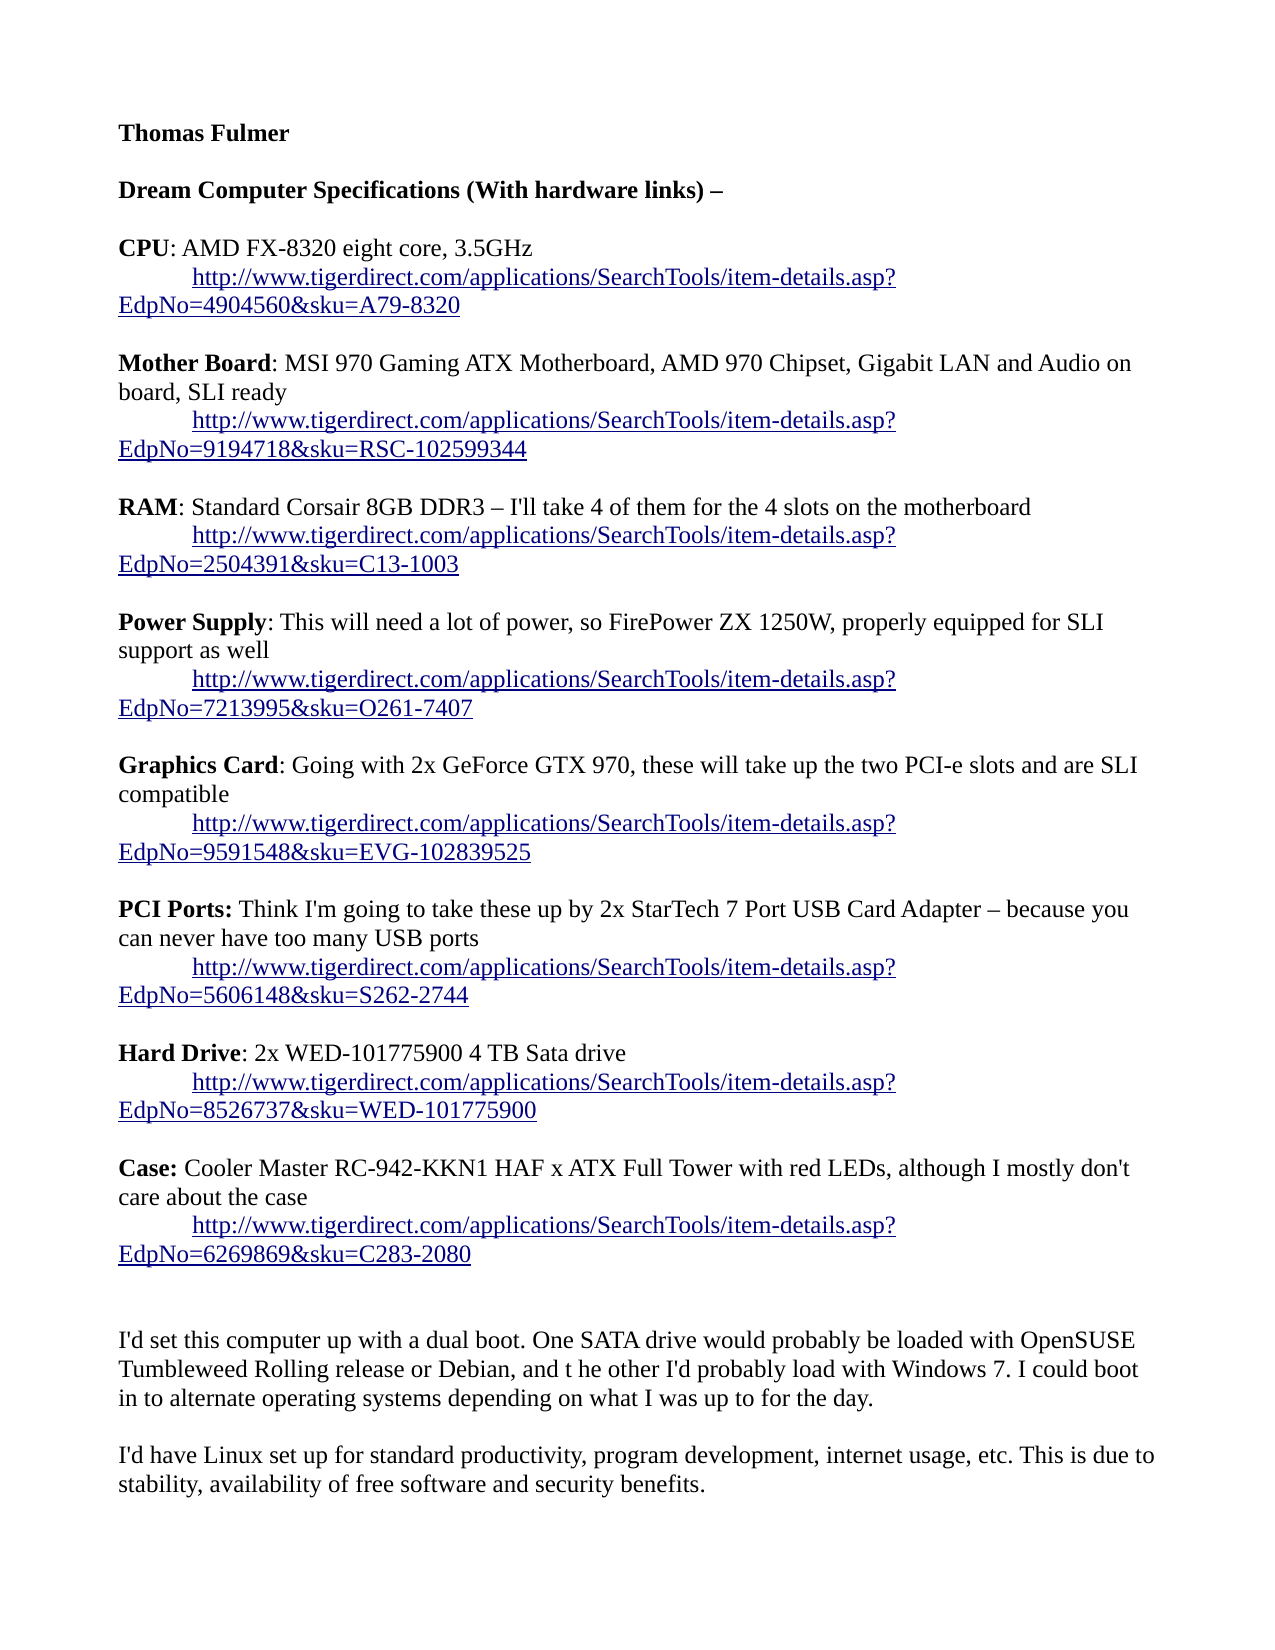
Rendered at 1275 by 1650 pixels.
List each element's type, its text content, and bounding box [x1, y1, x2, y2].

text http://www.tigerdirect.com/applications/SearchTools/item-details.asp?EdpNo=4904560&sku=A79-8320 [118, 262, 1157, 319]
text Thomas Fulmer [118, 118, 1157, 147]
text Graphics Card: Going with 2x GeForce GTX 970, these will take up the two PCI-e slots and are SLI compatible [118, 751, 1157, 808]
text Power Supply: This will need a lot of power, so FirePower ZX 1250W, properly equipped for SLI support as well [118, 607, 1157, 664]
text http://www.tigerdirect.com/applications/SearchTools/item-details.asp?EdpNo=9194718&sku=RSC-102599344 [118, 406, 1157, 463]
text CPU: AMD FX-8320 eight core, 3.5GHz [118, 233, 1157, 262]
text Case: Cooler Master RC-942-KKN1 HAF x ATX Full Tower with red LEDs, although I mostly don't care about the case [118, 1153, 1157, 1211]
text Mother Board: MSI 970 Gaming ATX Motherboard, AMD 970 Chipset, Gigabit LAN and Audio on board, SLI ready [118, 348, 1157, 406]
text http://www.tigerdirect.com/applications/SearchTools/item-details.asp?EdpNo=2504391&sku=C13-1003 [118, 521, 1157, 578]
text PCI Ports: Think I'm going to take these up by 2x StarTech 7 Port USB Card Adapter – because you can never have too many USB ports [118, 894, 1157, 952]
text http://www.tigerdirect.com/applications/SearchTools/item-details.asp?EdpNo=6269869&sku=C283-2080 [118, 1211, 1157, 1268]
text http://www.tigerdirect.com/applications/SearchTools/item-details.asp?EdpNo=9591548&sku=EVG-102839525 [118, 808, 1157, 866]
text I'd have Linux set up for standard productivity, program development, internet usage, etc. This is due to stability, availability of free software and security benefits. [118, 1441, 1157, 1498]
text I'd set this computer up with a dual boot. One SATA drive would probably be loaded with OpenSUSE Tumbleweed Rolling release or Debian, and t he other I'd probably load with Windows 7. I could boot in to alternate operating systems depending on what I was up to for the day. [118, 1326, 1157, 1412]
text http://www.tigerdirect.com/applications/SearchTools/item-details.asp?EdpNo=7213995&sku=O261-7407 [118, 664, 1157, 722]
text RAM: Standard Corsair 8GB DDR3 – I'll take 4 of them for the 4 slots on the motherboard [118, 492, 1157, 521]
text Dream Computer Specifications (With hardware links) – [118, 176, 1157, 204]
text http://www.tigerdirect.com/applications/SearchTools/item-details.asp?EdpNo=5606148&sku=S262-2744 [118, 952, 1157, 1009]
text http://www.tigerdirect.com/applications/SearchTools/item-details.asp?EdpNo=8526737&sku=WED-101775900 [118, 1067, 1157, 1124]
text Hard Drive: 2x WED-101775900 4 TB Sata drive [118, 1038, 1157, 1067]
